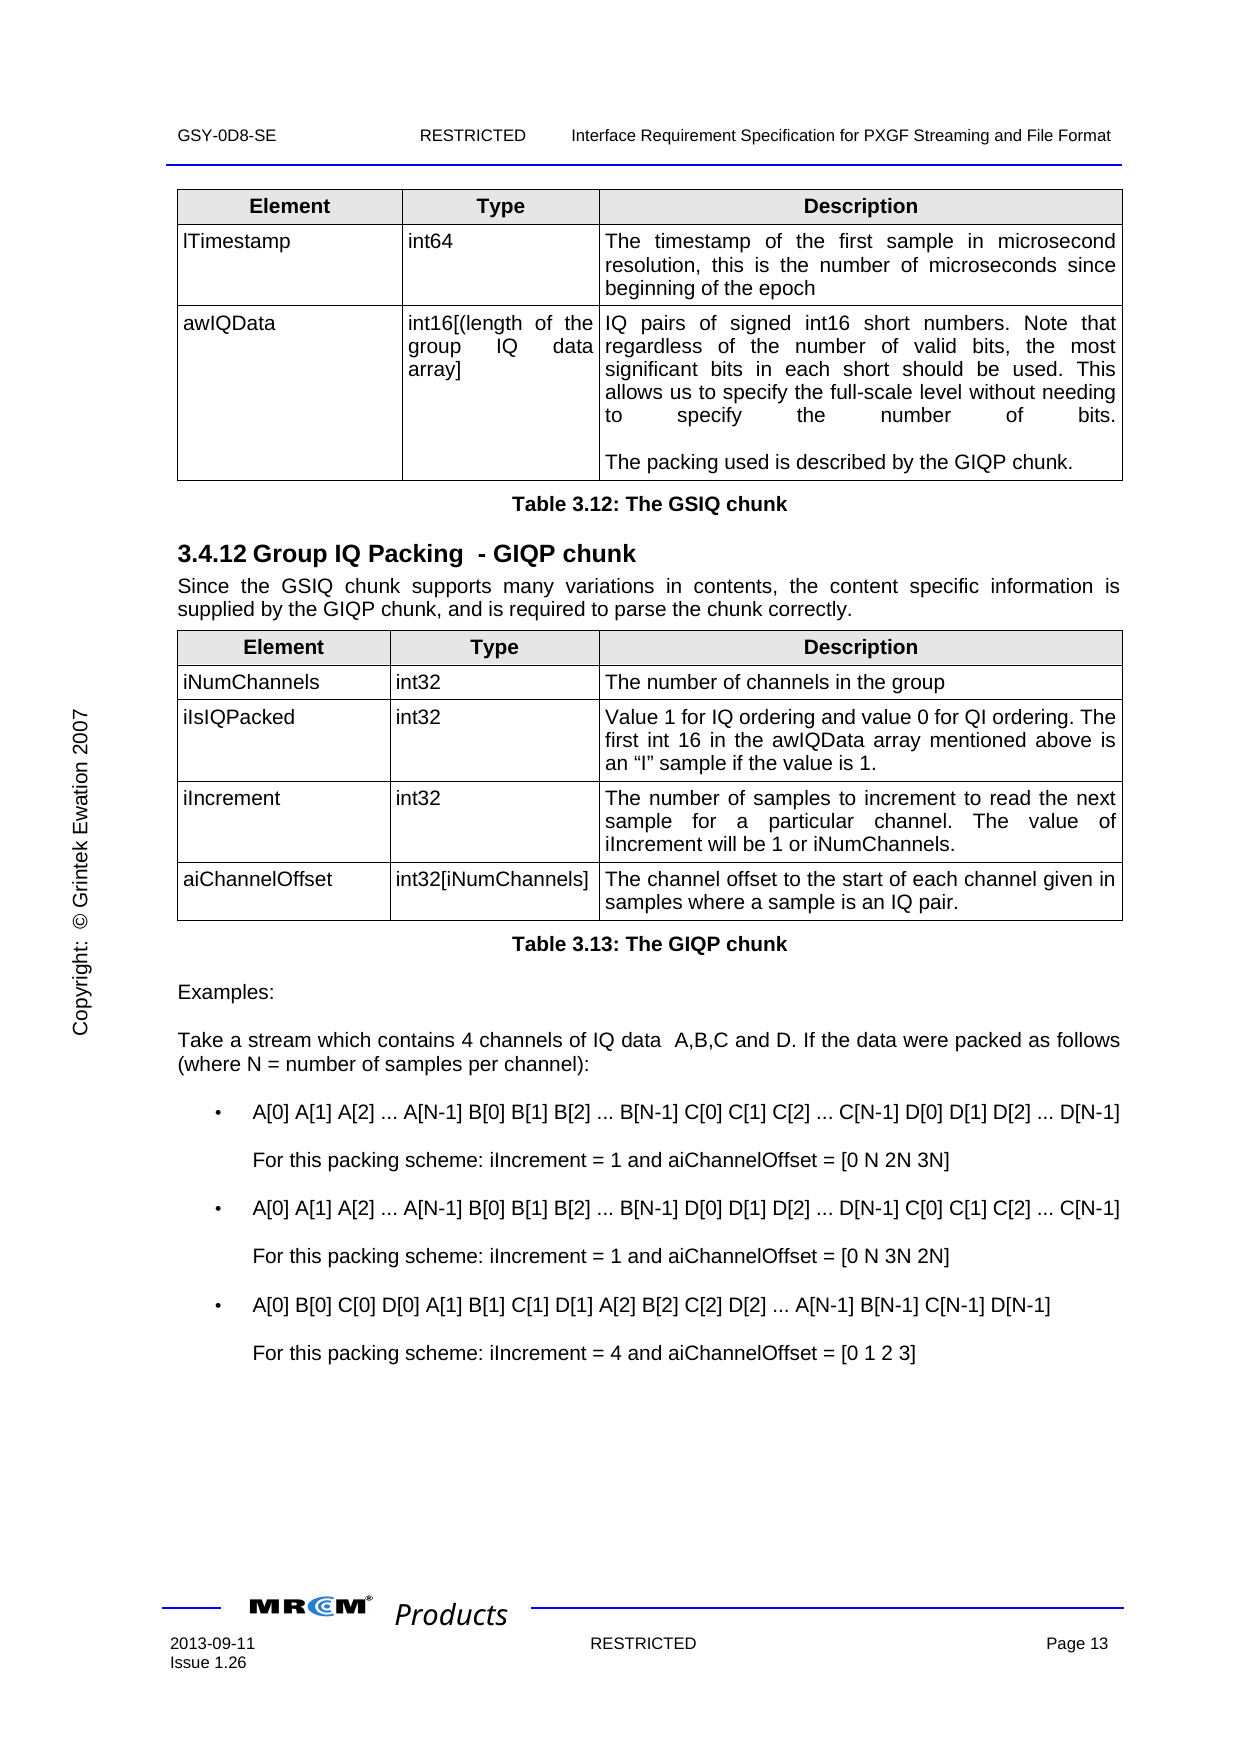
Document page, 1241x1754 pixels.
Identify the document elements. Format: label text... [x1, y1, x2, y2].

table_header Description [600, 631, 1122, 664]
picture [249, 1595, 375, 1617]
table_cell iIsIQPacked [178, 700, 390, 781]
table_cell int32 [391, 666, 599, 699]
list A[0] A[1] A[2] ... A[N-1] B[0] B[1] B[2] ... B[N-1] D[0] D[1] D[2] ... D[N-1] C[0] C[1] C[2] ... C[N-1] [215, 1197, 1122, 1220]
table_cell The number of channels in the group [600, 666, 1122, 699]
table_cell int32 [391, 700, 599, 781]
text Examples: [177, 981, 1122, 1004]
text Since the GSIQ chunk supports many variations in contents, the content specific information is supplied by the GIQP chunk, and is required to parse the chunk correctly. [177, 574, 1122, 621]
table_cell int64 [403, 225, 599, 305]
table_header Element [178, 190, 402, 224]
table_cell The channel offset to the start of each channel given in samples where a sample is an IQ pair. [600, 863, 1122, 920]
table_cell aiChannelOffset [178, 863, 390, 920]
text Take a stream which contains 4 channels of IQ data A,B,C and D. If the data were packed as follows (where N = number of samples per channel): [177, 1029, 1122, 1075]
table_header Type [391, 631, 599, 664]
table_header Type [403, 190, 599, 224]
text Table 3.13: The GIQP chunk [177, 932, 1122, 956]
table_header Description [600, 190, 1122, 224]
list A[0] A[1] A[2] ... A[N-1] B[0] B[1] B[2] ... B[N-1] C[0] C[1] C[2] ... C[N-1] D[0] D[1] D[2] ... D[N-1] [215, 1100, 1122, 1124]
list For this packing scheme: iIncrement = 1 and aiChannelOffset = [0 N 3N 2N] [215, 1245, 1122, 1268]
table_header Element [178, 631, 390, 664]
table_cell Value 1 for IQ ordering and value 0 for QI ordering. The first int 16 in the awIQData array mentioned above is an “I” sample if the value is 1. [600, 700, 1122, 781]
list For this packing scheme: iIncrement = 1 and aiChannelOffset = [0 N 2N 3N] [215, 1149, 1122, 1172]
table_cell awIQData [178, 306, 402, 479]
table_cell int32[iNumChannels] [391, 863, 599, 920]
table_cell The timestamp of the first sample in microsecond resolution, this is the number of microseconds since beginning of the epoch [600, 225, 1122, 305]
table_cell iIncrement [178, 782, 390, 862]
table_cell lTimestamp [178, 225, 402, 305]
table_cell int16[(length of the group IQ data array] [403, 306, 599, 479]
subtitle Group IQ Packing - GIQP chunk [177, 540, 1122, 568]
table_cell iNumChannels [178, 666, 390, 699]
table_cell The number of samples to increment to read the next sample for a particular channel. The value of iIncrement will be 1 or iNumChannels. [600, 782, 1122, 862]
text Table 3.12: The GSIQ chunk [177, 492, 1122, 515]
table_cell IQ pairs of signed int16 short numbers. Note that regardless of the number of valid bits, the most significant bits in each short should be used. This allows us to specify the full-scale level without needing to specify the number of bits. The packing used is described by the GIQP chunk. [600, 306, 1122, 479]
table_cell int32 [391, 782, 599, 862]
list For this packing scheme: iIncrement = 4 and aiChannelOffset = [0 1 2 3] [215, 1342, 1122, 1365]
list A[0] B[0] C[0] D[0] A[1] B[1] C[1] D[1] A[2] B[2] C[2] D[2] ... A[N-1] B[N-1] C[N-1] D[N-1] [215, 1293, 1122, 1317]
